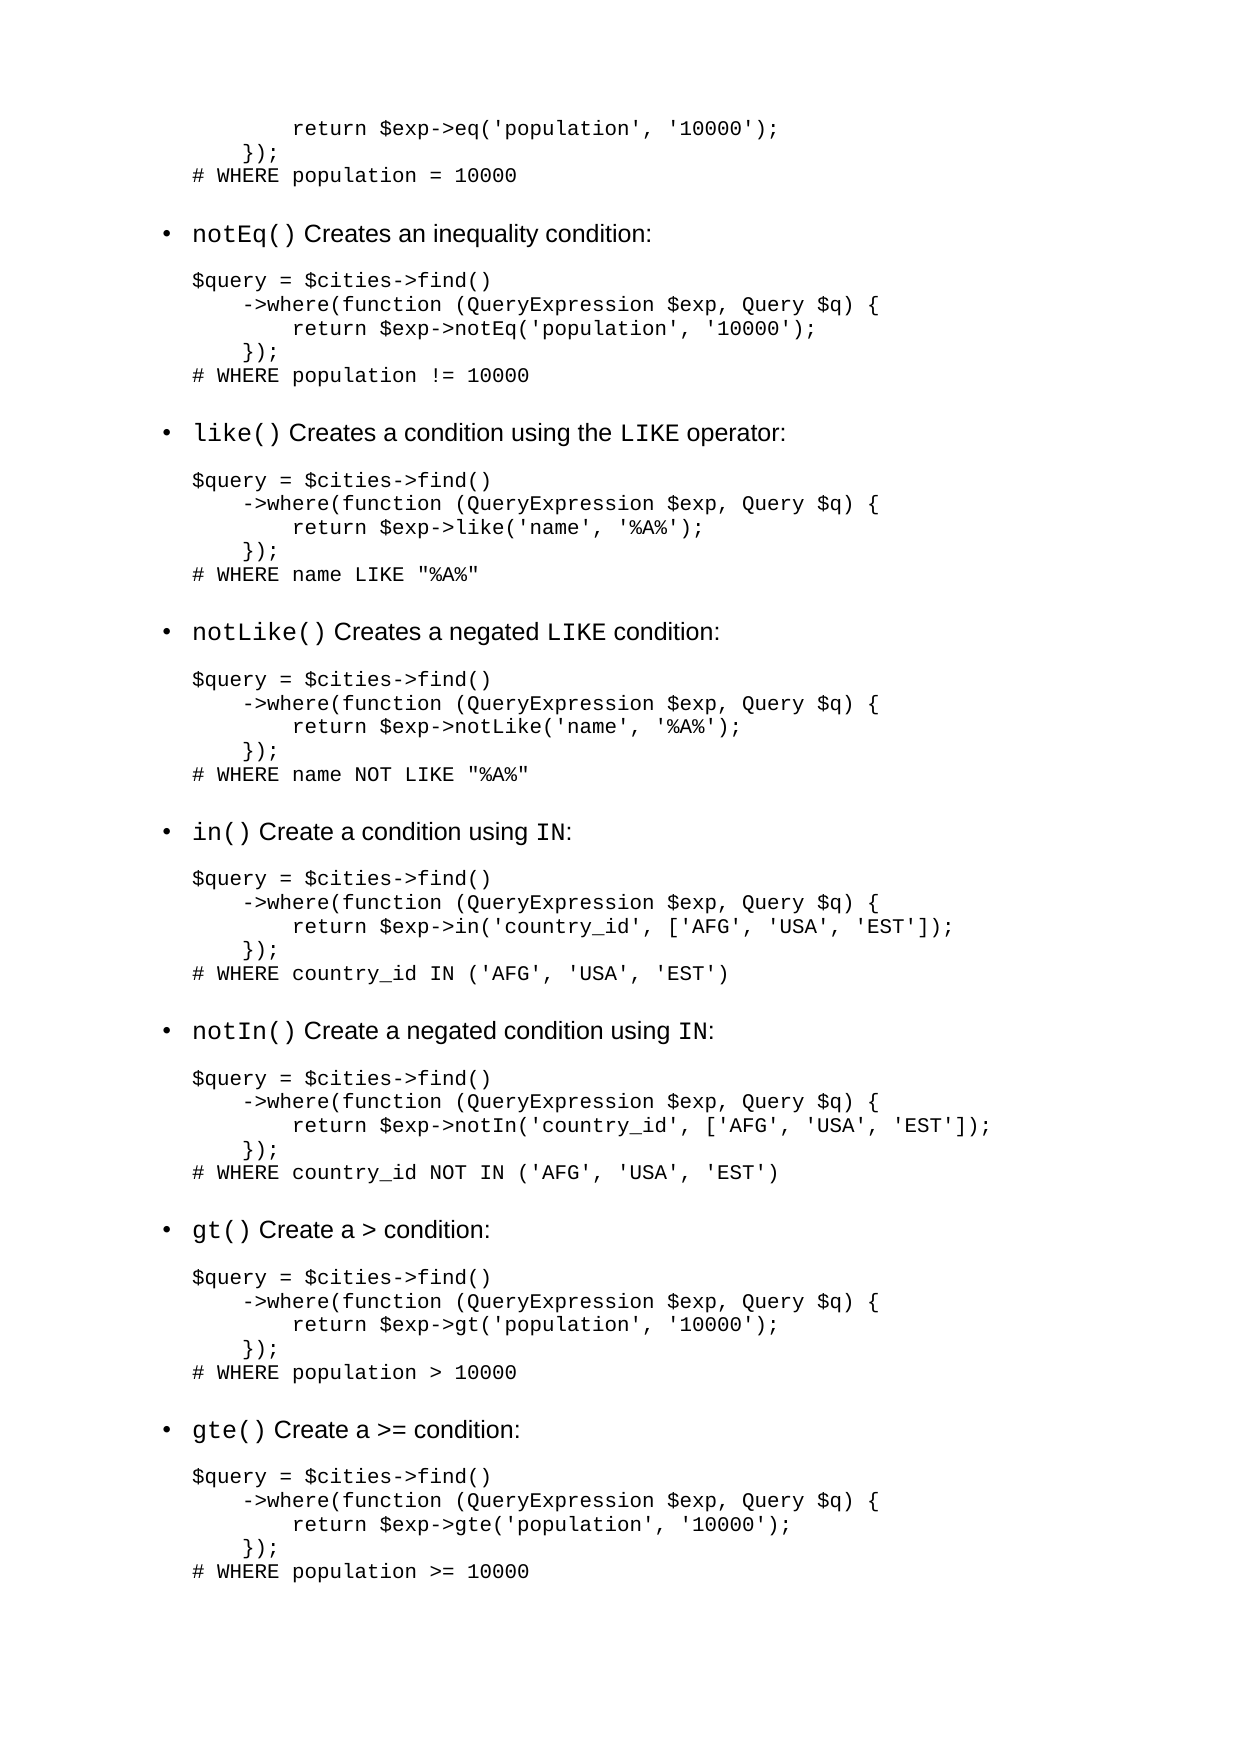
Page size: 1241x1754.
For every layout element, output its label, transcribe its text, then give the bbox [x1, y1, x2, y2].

list ->where(function (QueryExpression $exp, Query $q) { [162, 294, 1122, 317]
list like() Creates a condition using the LIKE operator: [162, 418, 1122, 449]
list ->where(function (QueryExpression $exp, Query $q) { [162, 693, 1122, 716]
list # WHERE population > 10000 [162, 1362, 1122, 1385]
list }); [162, 939, 1122, 963]
list $query = $cities->find() [162, 469, 1122, 493]
list # WHERE name NOT LIKE "%A%" [162, 763, 1122, 787]
list ->where(function (QueryExpression $exp, Query $q) { [162, 892, 1122, 916]
list # WHERE country_id IN ('AFG', 'USA', 'EST') [162, 963, 1122, 987]
list # WHERE population = 10000 [162, 165, 1122, 189]
list # WHERE population != 10000 [162, 365, 1122, 388]
list notLike() Creates a negated LIKE condition: [162, 617, 1122, 648]
list }); [162, 142, 1122, 165]
list $query = $cities->find() [162, 1267, 1122, 1291]
list notEq() Creates an inequality condition: [162, 218, 1122, 249]
list $query = $cities->find() [162, 669, 1122, 693]
list }); [162, 1139, 1122, 1162]
list # WHERE name LIKE "%A%" [162, 564, 1122, 588]
list }); [162, 341, 1122, 365]
list ->where(function (QueryExpression $exp, Query $q) { [162, 1091, 1122, 1115]
list in() Create a condition using IN: [162, 817, 1122, 848]
list $query = $cities->find() [162, 270, 1122, 294]
list gt() Create a > condition: [162, 1215, 1122, 1246]
list $query = $cities->find() [162, 1068, 1122, 1091]
list # WHERE country_id NOT IN ('AFG', 'USA', 'EST') [162, 1162, 1122, 1186]
list return $exp->notLike('name', '%A%'); [162, 716, 1122, 740]
list }); [162, 541, 1122, 564]
list ->where(function (QueryExpression $exp, Query $q) { [162, 1291, 1122, 1314]
list ->where(function (QueryExpression $exp, Query $q) { [162, 1490, 1122, 1514]
list notIn() Create a negated condition using IN: [162, 1016, 1122, 1047]
list }); [162, 1338, 1122, 1362]
list return $exp->in('country_id', ['AFG', 'USA', 'EST']); [162, 916, 1122, 939]
list }); [162, 1537, 1122, 1561]
list return $exp->gte('population', '10000'); [162, 1514, 1122, 1537]
list return $exp->eq('population', '10000'); [162, 118, 1122, 142]
list }); [162, 740, 1122, 763]
list ->where(function (QueryExpression $exp, Query $q) { [162, 493, 1122, 517]
list $query = $cities->find() [162, 1466, 1122, 1490]
list # WHERE population >= 10000 [162, 1561, 1122, 1585]
list return $exp->notIn('country_id', ['AFG', 'USA', 'EST']); [162, 1115, 1122, 1139]
list return $exp->like('name', '%A%'); [162, 517, 1122, 541]
list $query = $cities->find() [162, 868, 1122, 892]
list return $exp->notEq('population', '10000'); [162, 317, 1122, 341]
list return $exp->gt('population', '10000'); [162, 1314, 1122, 1338]
list gte() Create a >= condition: [162, 1415, 1122, 1446]
